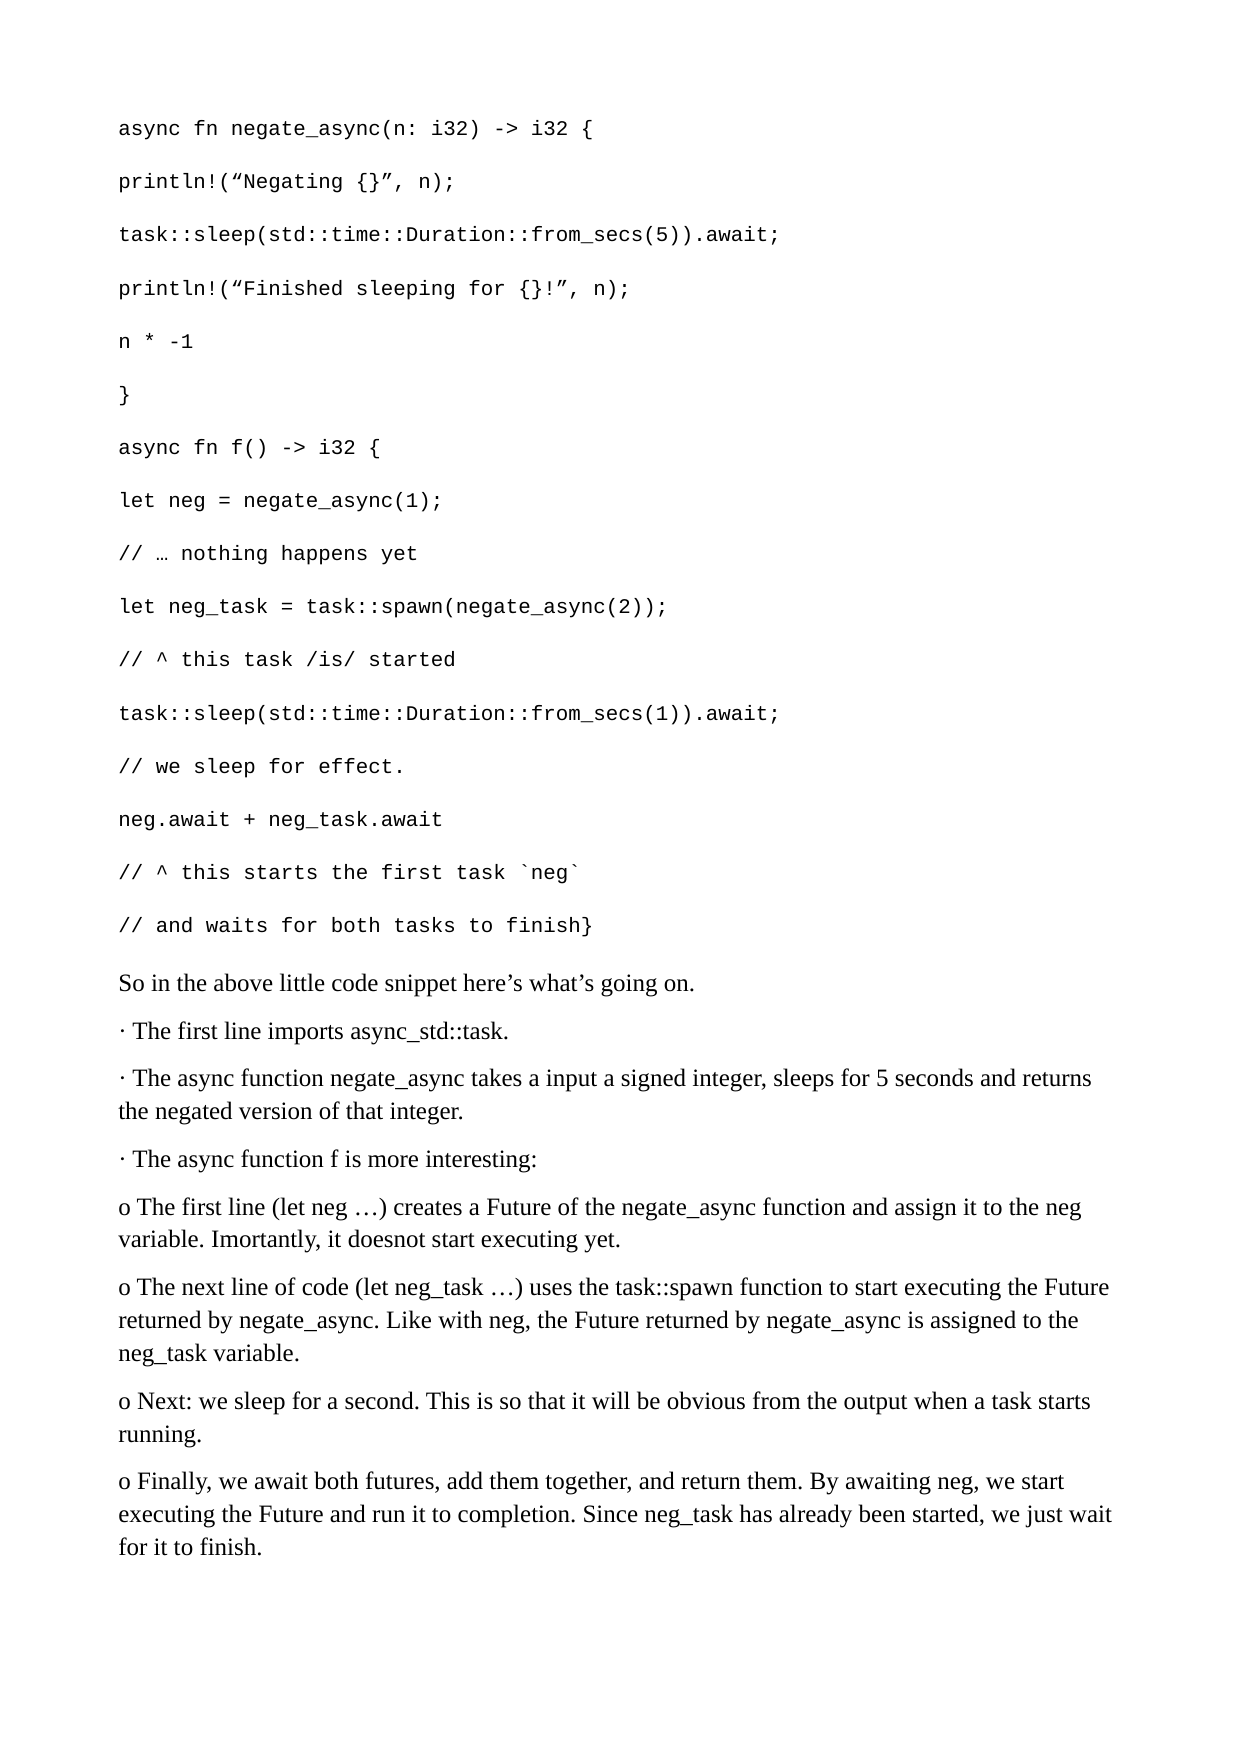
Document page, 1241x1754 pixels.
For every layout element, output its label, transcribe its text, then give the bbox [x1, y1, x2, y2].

text o The first line (let neg …) creates a Future of the negate_async function and assign it to the neg variable. Imortantly, it doesnot start executing yet. [118, 1192, 1122, 1253]
text // … nothing happens yet [118, 543, 1122, 567]
text neg.await + neg_task.await [118, 809, 1122, 832]
text // and waits for both tasks to finish} [118, 915, 1122, 939]
text let neg_task = task::spawn(negate_async(2)); [118, 596, 1122, 620]
text async fn f() -> i32 { [118, 437, 1122, 461]
text o The next line of code (let neg_task …) uses the task::spawn function to start executing the Future returned by negate_async. Like with neg, the Future returned by negate_async is assigned to the neg_task variable. [118, 1272, 1122, 1367]
text o Finally, we await both futures, add them together, and return them. By awaiting neg, we start executing the Future and run it to completion. Since neg_task has already been started, we just wait for it to finish. [118, 1466, 1122, 1561]
text · The first line imports async_std::task. [118, 1016, 1122, 1044]
text async fn negate_async(n: i32) -> i32 { [118, 118, 1122, 142]
text o Next: we sleep for a second. This is so that it will be obvious from the output when a task starts running. [118, 1386, 1122, 1448]
text } [118, 384, 1122, 407]
text println!(“Negating {}”, n); [118, 171, 1122, 195]
text // we sleep for effect. [118, 756, 1122, 779]
text n * -1 [118, 331, 1122, 354]
text let neg = negate_async(1); [118, 490, 1122, 514]
text task::sleep(std::time::Duration::from_secs(1)).await; [118, 702, 1122, 726]
text // ^ this starts the first task `neg` [118, 862, 1122, 886]
text // ^ this task /is/ started [118, 649, 1122, 673]
text println!(“Finished sleeping for {}!”, n); [118, 277, 1122, 301]
text task::sleep(std::time::Duration::from_secs(5)).await; [118, 224, 1122, 248]
text · The async function f is more interesting: [118, 1144, 1122, 1173]
text · The async function negate_async takes a input a signed integer, sleeps for 5 seconds and returns the negated version of that integer. [118, 1063, 1122, 1125]
text So in the above little code snippet here’s what’s going on. [118, 968, 1122, 997]
